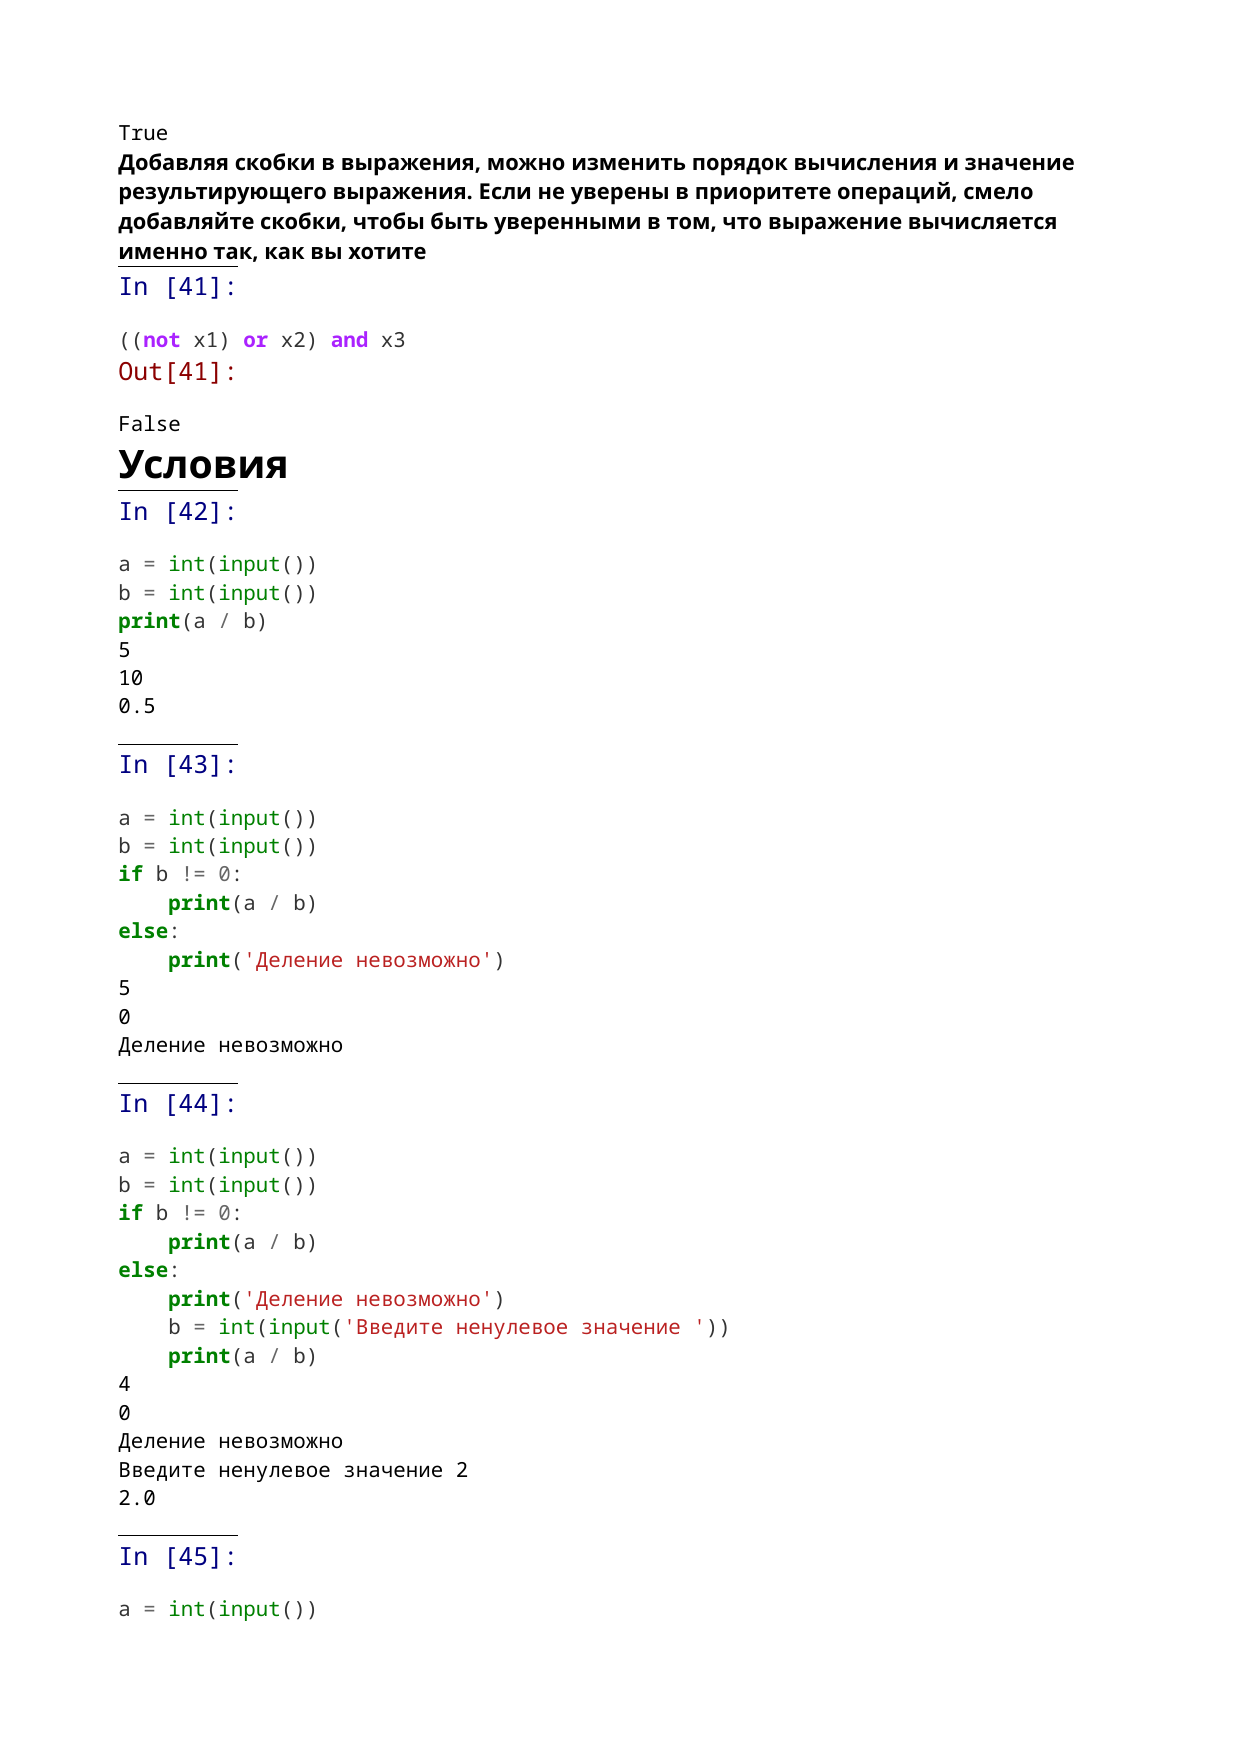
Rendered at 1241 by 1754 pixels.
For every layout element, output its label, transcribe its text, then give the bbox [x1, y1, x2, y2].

text In [43]: [118, 744, 1122, 781]
text 0 [118, 1398, 1122, 1426]
text True [118, 118, 1122, 147]
text print(a / b) [118, 606, 1122, 635]
text In [42]: [118, 490, 1122, 527]
text if b != 0: [118, 859, 1122, 888]
text print(a / b) [118, 1227, 1122, 1255]
text 2.0 [118, 1483, 1122, 1512]
subtitle Добавляя скобки в выражения, можно изменить порядок вычисления и значение результирующего выражения. Если не уверены в приоритете операций, смело добавляйте скобки, чтобы быть уверенными в том, что выражение вычисляется именно так, как вы хотите [118, 147, 1122, 266]
text if b != 0: [118, 1198, 1122, 1227]
text 0 [118, 1002, 1122, 1030]
text a = int(input()) [118, 803, 1122, 831]
text a = int(input()) [118, 549, 1122, 578]
text else: [118, 917, 1122, 945]
text Деление невозможно [118, 1426, 1122, 1455]
text b = int(input()) [118, 1170, 1122, 1198]
text b = int(input('Введите ненулевое значение ')) [118, 1312, 1122, 1341]
text 5 [118, 973, 1122, 1002]
text b = int(input()) [118, 578, 1122, 606]
text Введите ненулевое значение 2 [118, 1455, 1122, 1483]
text print('Деление невозможно') [118, 1284, 1122, 1312]
text In [45]: [118, 1535, 1122, 1572]
text else: [118, 1255, 1122, 1284]
text print(a / b) [118, 888, 1122, 917]
text 10 [118, 663, 1122, 692]
text a = int(input()) [118, 1594, 1122, 1623]
subtitle Условия [118, 437, 1122, 490]
text b = int(input()) [118, 831, 1122, 859]
text In [44]: [118, 1082, 1122, 1119]
text Out[41]: [118, 353, 1122, 387]
text False [118, 409, 1122, 437]
text 5 [118, 635, 1122, 663]
text 4 [118, 1369, 1122, 1398]
text print('Деление невозможно') [118, 945, 1122, 973]
text Деление невозможно [118, 1030, 1122, 1059]
text ((not x1) or x2) and x3 [118, 325, 1122, 353]
text 0.5 [118, 692, 1122, 720]
text print(a / b) [118, 1341, 1122, 1369]
text a = int(input()) [118, 1142, 1122, 1170]
text In [41]: [118, 266, 1122, 303]
